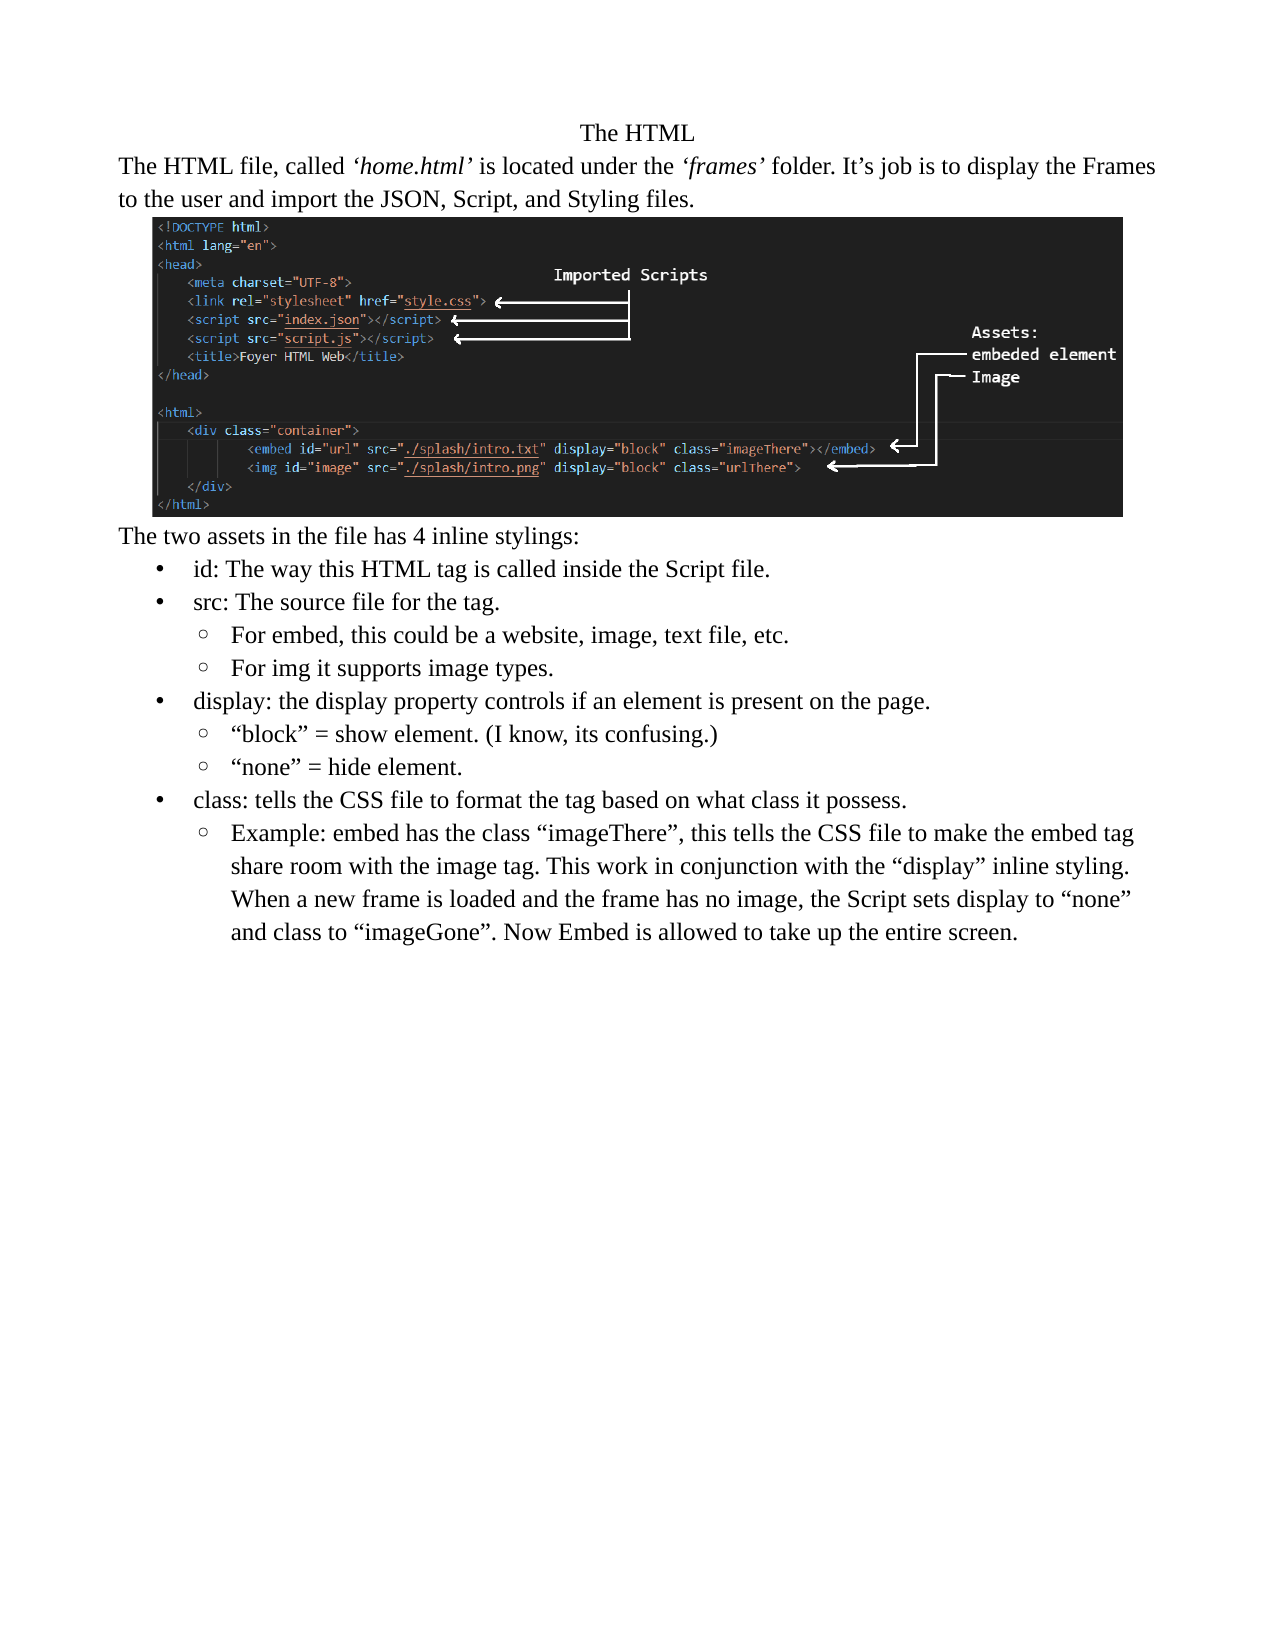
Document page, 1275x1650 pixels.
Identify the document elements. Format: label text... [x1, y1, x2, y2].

list display: the display property controls if an element is present on the page. [156, 686, 1157, 715]
picture [152, 217, 1123, 517]
text The HTML [118, 118, 1157, 147]
text The two assets in the file has 4 inline stylings: [118, 217, 1157, 550]
list For embed, this could be a website, image, text file, etc. [193, 620, 1157, 649]
list For img it supports image types. [193, 653, 1157, 682]
list “block” = show element. (I know, its confusing.) [193, 719, 1157, 748]
list Example: embed has the class “imageThere”, this tells the CSS file to make the embed tag share room with the image tag. This work in conjunction with the “display” inline styling. When a new frame is loaded and the frame has no image, the Script sets display to “none” and class to “imageGone”. Now Embed is allowed to take up the entire screen. [193, 818, 1157, 946]
list class: tells the CSS file to format the tag based on what class it possess. [156, 785, 1157, 814]
list id: The way this HTML tag is called inside the Script file. [156, 554, 1157, 583]
list “none” = hide element. [193, 752, 1157, 781]
text The HTML file, called ‘home.html’ is located under the ‘frames’ folder. It’s job is to display the Frames to the user and import the JSON, Script, and Styling files. [118, 151, 1157, 213]
list src: The source file for the tag. [156, 587, 1157, 616]
